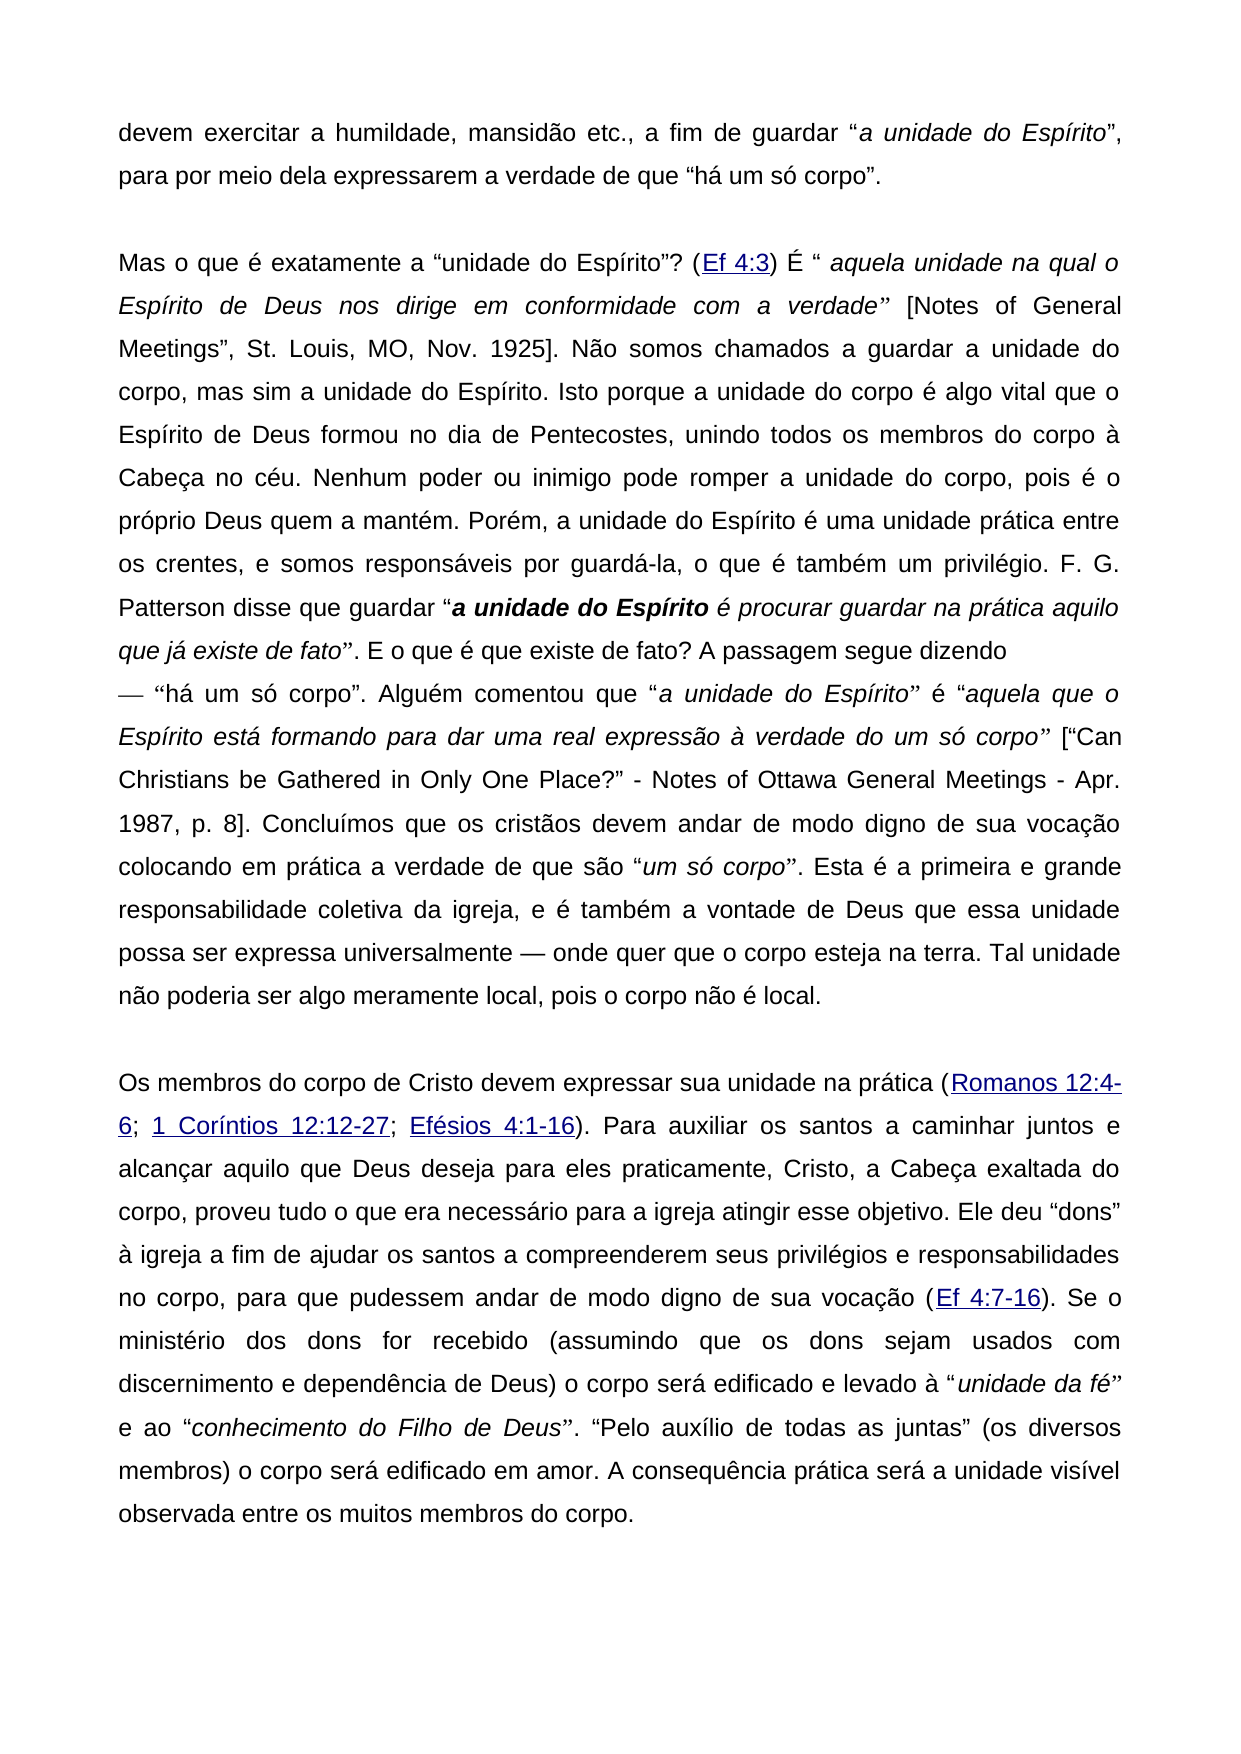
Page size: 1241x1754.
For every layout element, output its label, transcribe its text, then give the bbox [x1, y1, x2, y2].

text devem exercitar a humildade, mansidão etc., a fim de guardar “a unidade do Espírito”, para por meio dela expressarem a verdade de que “há um só corpo”. [118, 118, 1122, 190]
text — “há um só corpo”. Alguém comentou que “a unidade do Espírito” é “aquela que o Espírito está formando para dar uma real expressão à verdade do um só corpo” [“Can Christians be Gathered in Only One Place?” - Notes of Ottawa General Meetings - Apr. 1987, p. 8]. Concluímos que os cristãos devem andar de modo digno de sua vocação colocando em prática a verdade de que são “um só corpo”. Esta é a primeira e grande responsabilidade coletiva da igreja, e é também a vontade de Deus que essa unidade possa ser expressa universalmente — onde quer que o corpo esteja na terra. Tal unidade não poderia ser algo meramente local, pois o corpo não é local. [118, 679, 1122, 1010]
text Mas o que é exatamente a “unidade do Espírito”? (Ef 4:3) É “ aquela unidade na qual o Espírito de Deus nos dirige em conformidade com a verdade” [Notes of General Meetings”, St. Louis, MO, Nov. 1925]. Não somos chamados a guardar a unidade do corpo, mas sim a unidade do Espírito. Isto porque a unidade do corpo é algo vital que o Espírito de Deus formou no dia de Pentecostes, unindo todos os membros do corpo à Cabeça no céu. Nenhum poder ou inimigo pode romper a unidade do corpo, pois é o próprio Deus quem a mantém. Porém, a unidade do Espírito é uma unidade prática entre os crentes, e somos responsáveis por guardá-la, o que é também um privilégio. F. G. Patterson disse que guardar “a unidade do Espírito é procurar guardar na prática aquilo que já existe de fato”. E o que é que existe de fato? A passagem segue dizendo [118, 247, 1122, 665]
text Os membros do corpo de Cristo devem expressar sua unidade na prática (Romanos 12:4-6; 1 Coríntios 12:12-27; Efésios 4:1-16). Para auxiliar os santos a caminhar juntos e alcançar aquilo que Deus deseja para eles praticamente, Cristo, a Cabeça exaltada do corpo, proveu tudo o que era necessário para a igreja atingir esse objetivo. Ele deu “dons” à igreja a fim de ajudar os santos a compreenderem seus privilégios e responsabilidades no corpo, para que pudessem andar de modo digno de sua vocação (Ef 4:7-16). Se o ministério dos dons for recebido (assumindo que os dons sejam usados com discernimento e dependência de Deus) o corpo será edificado e levado à “unidade da fé” e ao “conhecimento do Filho de Deus”. “Pelo auxílio de todas as juntas” (os diversos membros) o corpo será edificado em amor. A consequência prática será a unidade visível observada entre os muitos membros do corpo. [118, 1067, 1122, 1528]
